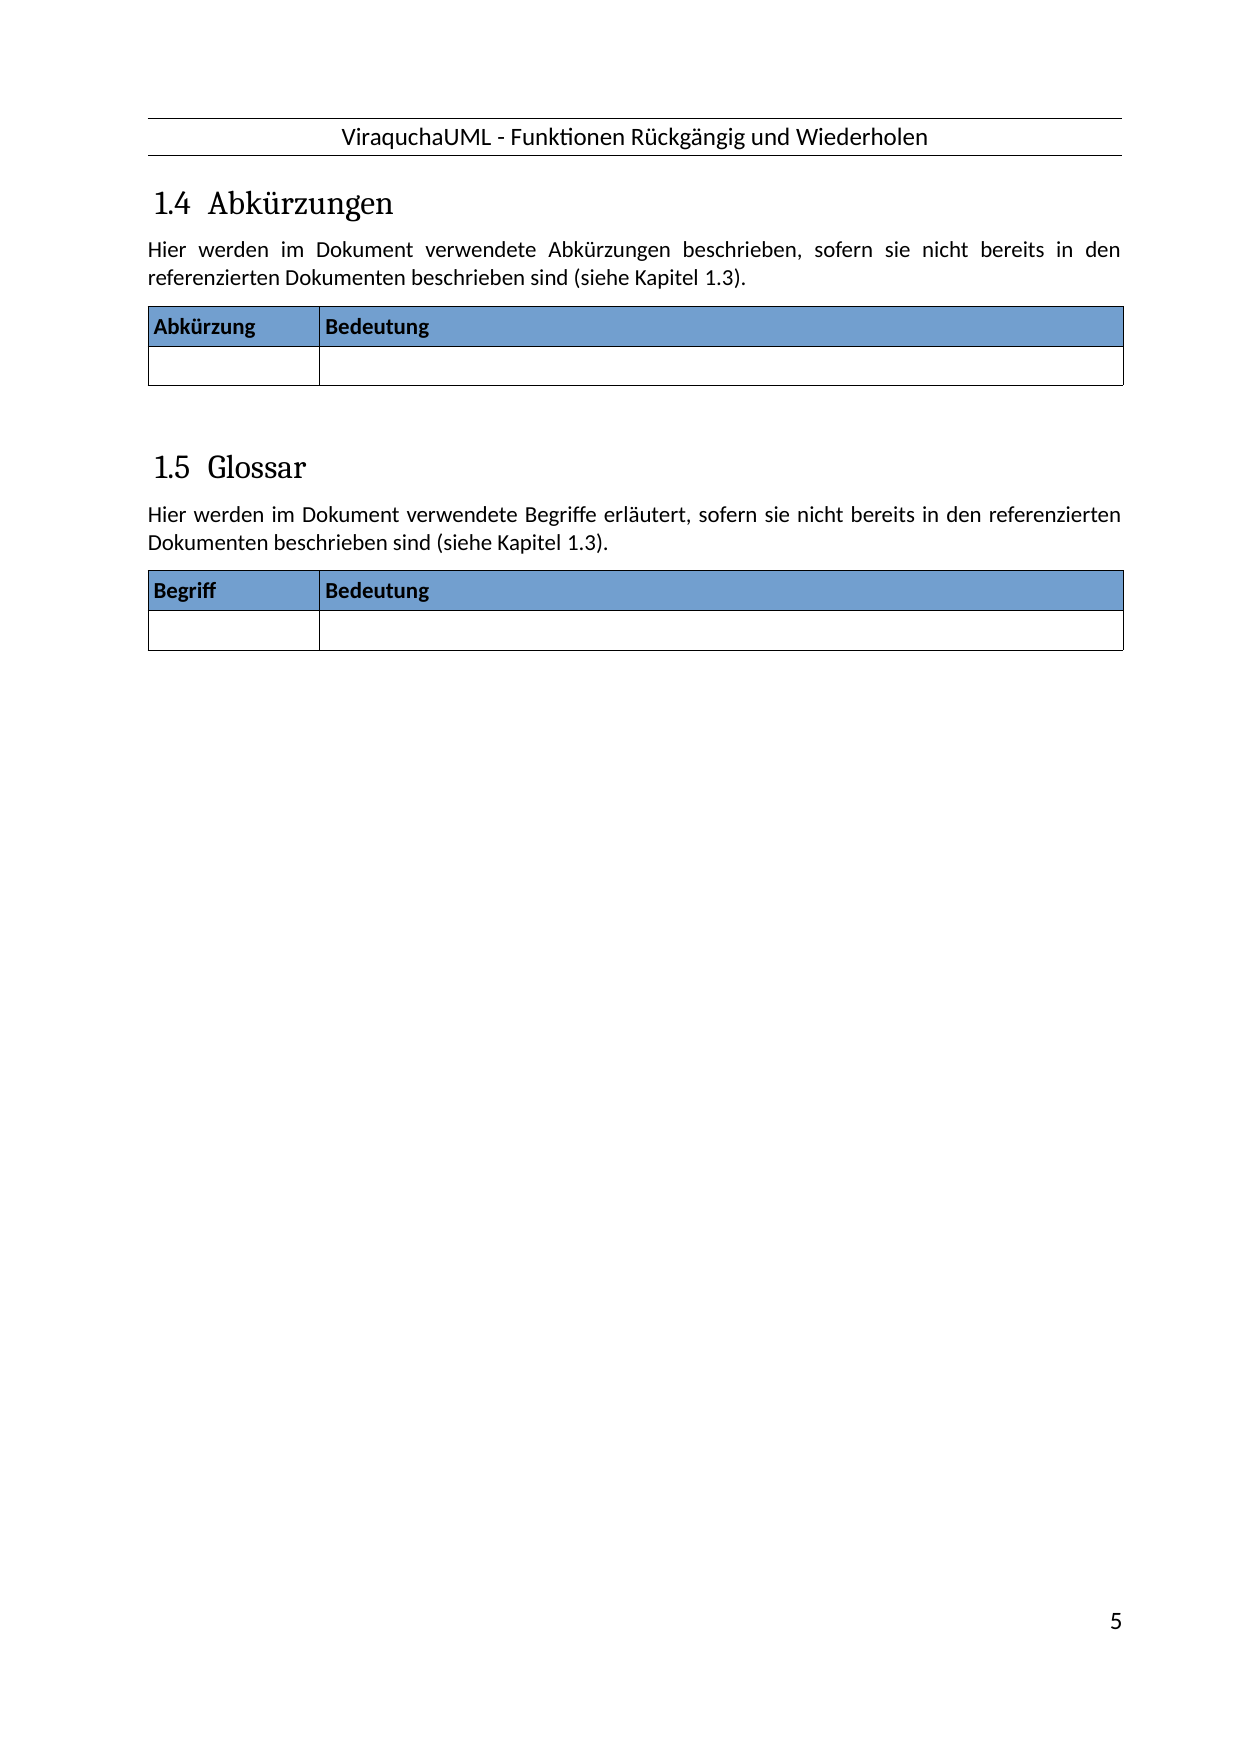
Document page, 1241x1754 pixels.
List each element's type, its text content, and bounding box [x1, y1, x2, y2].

table_header Begriff [149, 571, 319, 610]
subtitle Glossar [148, 449, 1122, 487]
table_cell [320, 347, 1123, 385]
text Hier werden im Dokument verwendete Begriffe erläutert, sofern sie nicht bereits in den referenzierten Dokumenten beschrieben sind (siehe Kapitel 1.3). [148, 500, 1122, 556]
subtitle Abkürzungen [148, 184, 1122, 223]
table_cell [320, 611, 1123, 649]
table_cell [149, 611, 319, 649]
table_header Bedeutung [320, 571, 1123, 610]
table_header Abkürzung [149, 307, 319, 346]
text Hier werden im Dokument verwendete Abkürzungen beschrieben, sofern sie nicht bereits in den referenzierten Dokumenten beschrieben sind (siehe Kapitel 1.3). [148, 235, 1122, 291]
table_cell [149, 347, 319, 385]
table_header Bedeutung [320, 307, 1123, 346]
